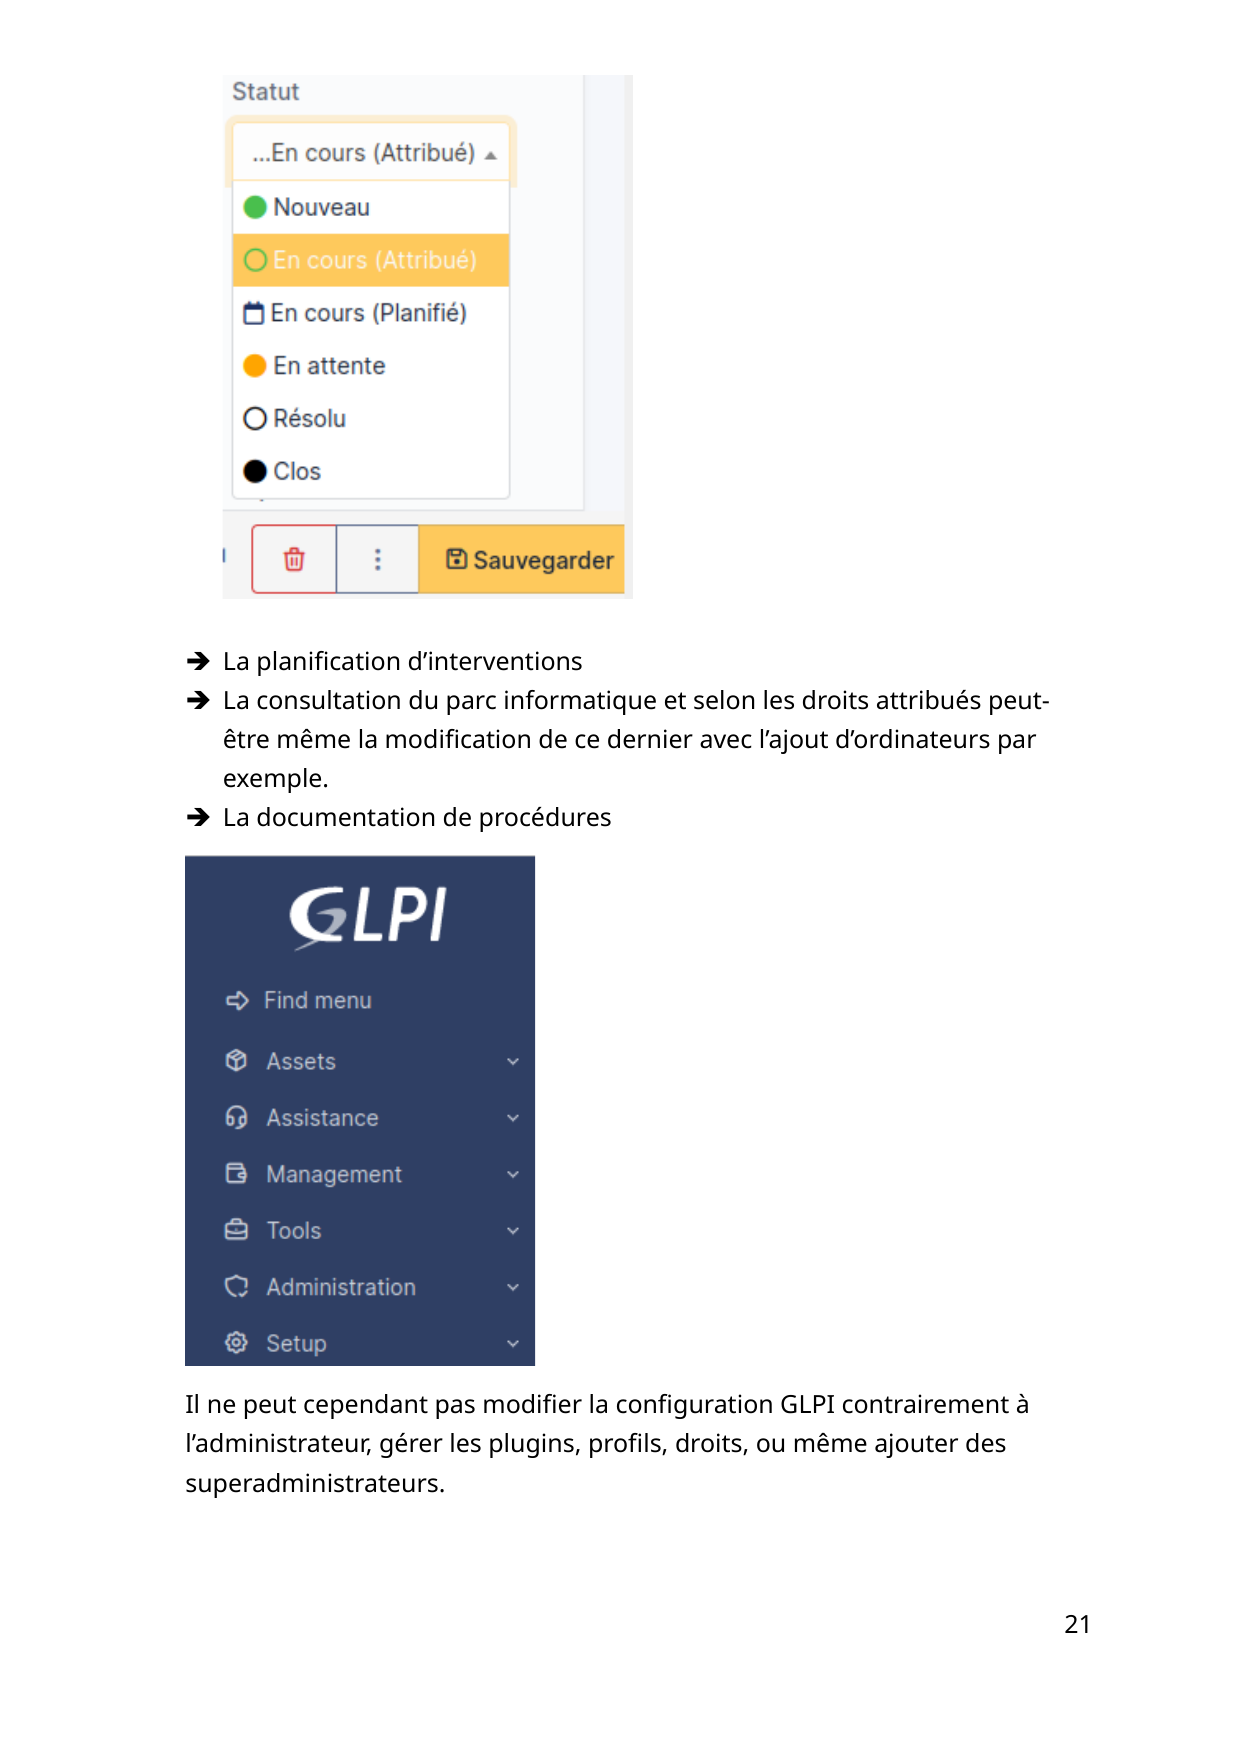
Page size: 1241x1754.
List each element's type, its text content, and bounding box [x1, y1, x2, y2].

list La consultation du parc informatique et selon les droits attribués peut-être même la modification de ce dernier avec l’ajout d’ordinateurs par exemple. [185, 682, 1093, 795]
list La documentation de procédures [185, 800, 1093, 834]
list La planification d’interventions [185, 643, 1093, 677]
text Il ne peut cependant pas modifier la configuration GLPI contrairement à l’administrateur, gérer les plugins, profils, droits, ou même ajouter des superadministrateurs. [185, 1387, 1093, 1499]
